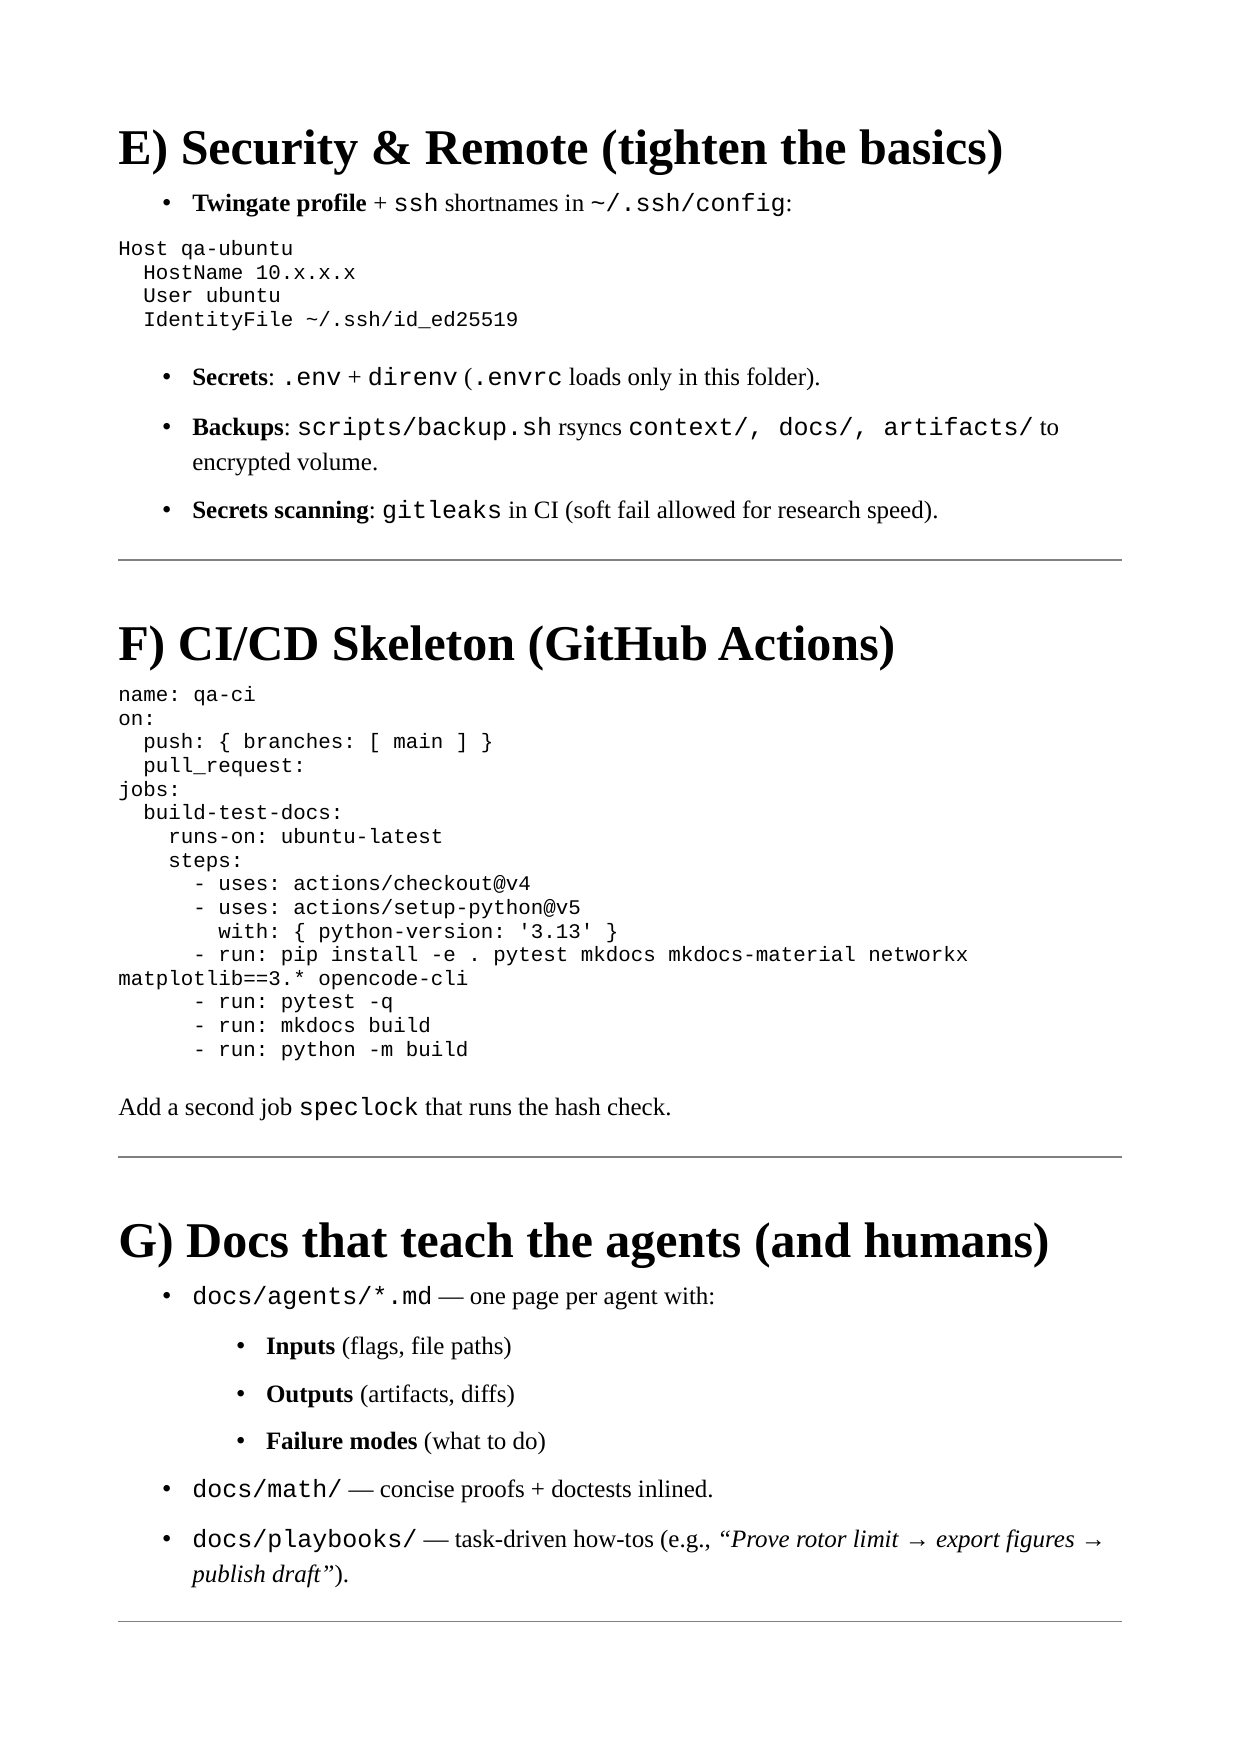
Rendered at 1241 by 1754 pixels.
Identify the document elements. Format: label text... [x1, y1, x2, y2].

list Inputs (flags, file paths) [236, 1331, 1122, 1360]
text pull_request: [118, 755, 1122, 779]
text with: { python-version: '3.13' } [118, 921, 1122, 944]
text - run: pip install -e . pytest mkdocs mkdocs-material networkx matplotlib==3.* opencode-cli [118, 944, 1122, 992]
text runs-on: ubuntu-latest [118, 826, 1122, 850]
text - run: mkdocs build [118, 1015, 1122, 1039]
subtitle F) CI/CD Skeleton (GitHub Actions) [118, 614, 1122, 672]
text Add a second job speclock that runs the hash check. [118, 1092, 1122, 1123]
subtitle G) Docs that teach the agents (and humans) [118, 1211, 1122, 1269]
list Failure modes (what to do) [236, 1426, 1122, 1455]
list Twingate profile + ssh shortnames in ~/.ssh/config: [162, 188, 1122, 219]
text HostName 10.x.x.x [118, 262, 1122, 285]
text IdentityFile ~/.ssh/id_ed25519 [118, 309, 1122, 333]
list Secrets: .env + direnv (.envrc loads only in this folder). [162, 362, 1122, 393]
text - uses: actions/setup-python@v5 [118, 897, 1122, 921]
text Host qa-ubuntu [118, 238, 1122, 262]
subtitle E) Security & Remote (tighten the basics) [118, 118, 1122, 176]
text - uses: actions/checkout@v4 [118, 873, 1122, 897]
text on: [118, 708, 1122, 731]
text build-test-docs: [118, 802, 1122, 826]
list docs/math/ — concise proofs + doctests inlined. [162, 1474, 1122, 1505]
list Outputs (artifacts, diffs) [236, 1379, 1122, 1408]
list Backups: scripts/backup.sh rsyncs context/, docs/, artifacts/ to encrypted volume. [162, 412, 1122, 476]
list docs/playbooks/ — task-driven how-tos (e.g., “Prove rotor limit → export figures → publish draft”). [162, 1524, 1122, 1588]
text jobs: [118, 779, 1122, 802]
text User ubuntu [118, 285, 1122, 309]
text push: { branches: [ main ] } [118, 731, 1122, 755]
text name: qa-ci [118, 684, 1122, 708]
list docs/agents/*.md — one page per agent with: [162, 1281, 1122, 1312]
text - run: pytest -q [118, 992, 1122, 1015]
list Secrets scanning: gitleaks in CI (soft fail allowed for research speed). [162, 495, 1122, 526]
text steps: [118, 850, 1122, 873]
text - run: python -m build [118, 1039, 1122, 1062]
